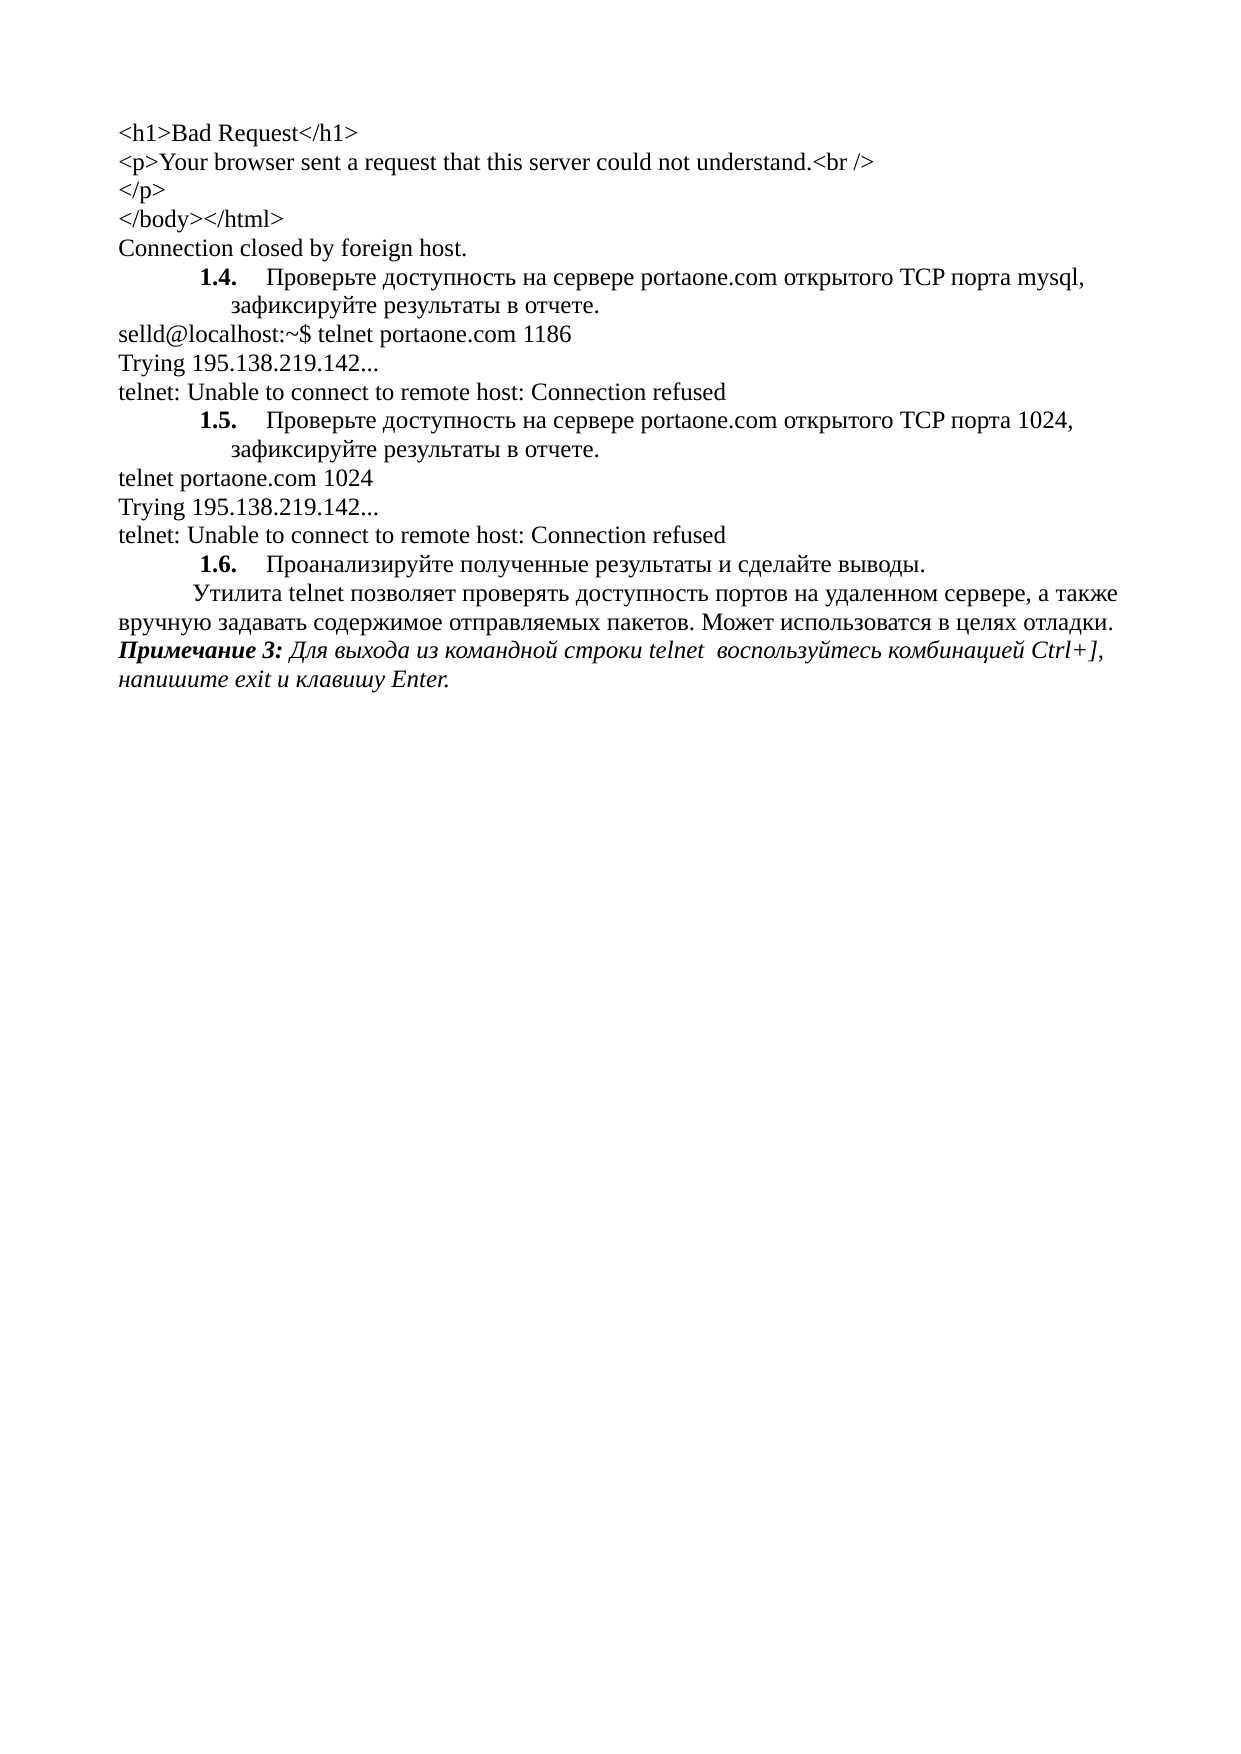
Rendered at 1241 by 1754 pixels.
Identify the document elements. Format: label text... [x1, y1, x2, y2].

text <p>Your browser sent a request that this server could not understand.<br /> [118, 147, 1122, 176]
list Проверьте доступность на сервере portaone.com открытого TCP порта 1024, зафиксируйте результаты в отчете. [193, 406, 1122, 463]
text Trying 195.138.219.142... [118, 492, 1122, 521]
text telnet portaone.com 1024 [118, 463, 1122, 492]
text </p> [118, 176, 1122, 204]
text <h1>Bad Request</h1> [118, 118, 1122, 147]
text Утилита telnet позволяет проверять доступность портов на удаленном сервере, а также вручную задавать содержимое отправляемых пакетов. Может использоватся в целях отладки. [118, 578, 1122, 636]
text selld@localhost:~$ telnet portaone.com 1186 [118, 319, 1122, 348]
list Проверьте доступность на сервере portaone.com открытого TCP порта mysql, зафиксируйте результаты в отчете. [193, 262, 1122, 319]
text telnet: Unable to connect to remote host: Connection refused [118, 521, 1122, 549]
text Connection closed by foreign host. [118, 233, 1122, 262]
text Примечание 3: Для выхода из командной строки telnet воспользуйтесь комбинацией Ctrl+], напишите exit и клавишу Enter. [118, 636, 1122, 693]
text Trying 195.138.219.142... [118, 348, 1122, 377]
list Проанализируйте полученные результаты и сделайте выводы. [193, 549, 1122, 578]
text </body></html> [118, 204, 1122, 233]
text telnet: Unable to connect to remote host: Connection refused [118, 377, 1122, 406]
